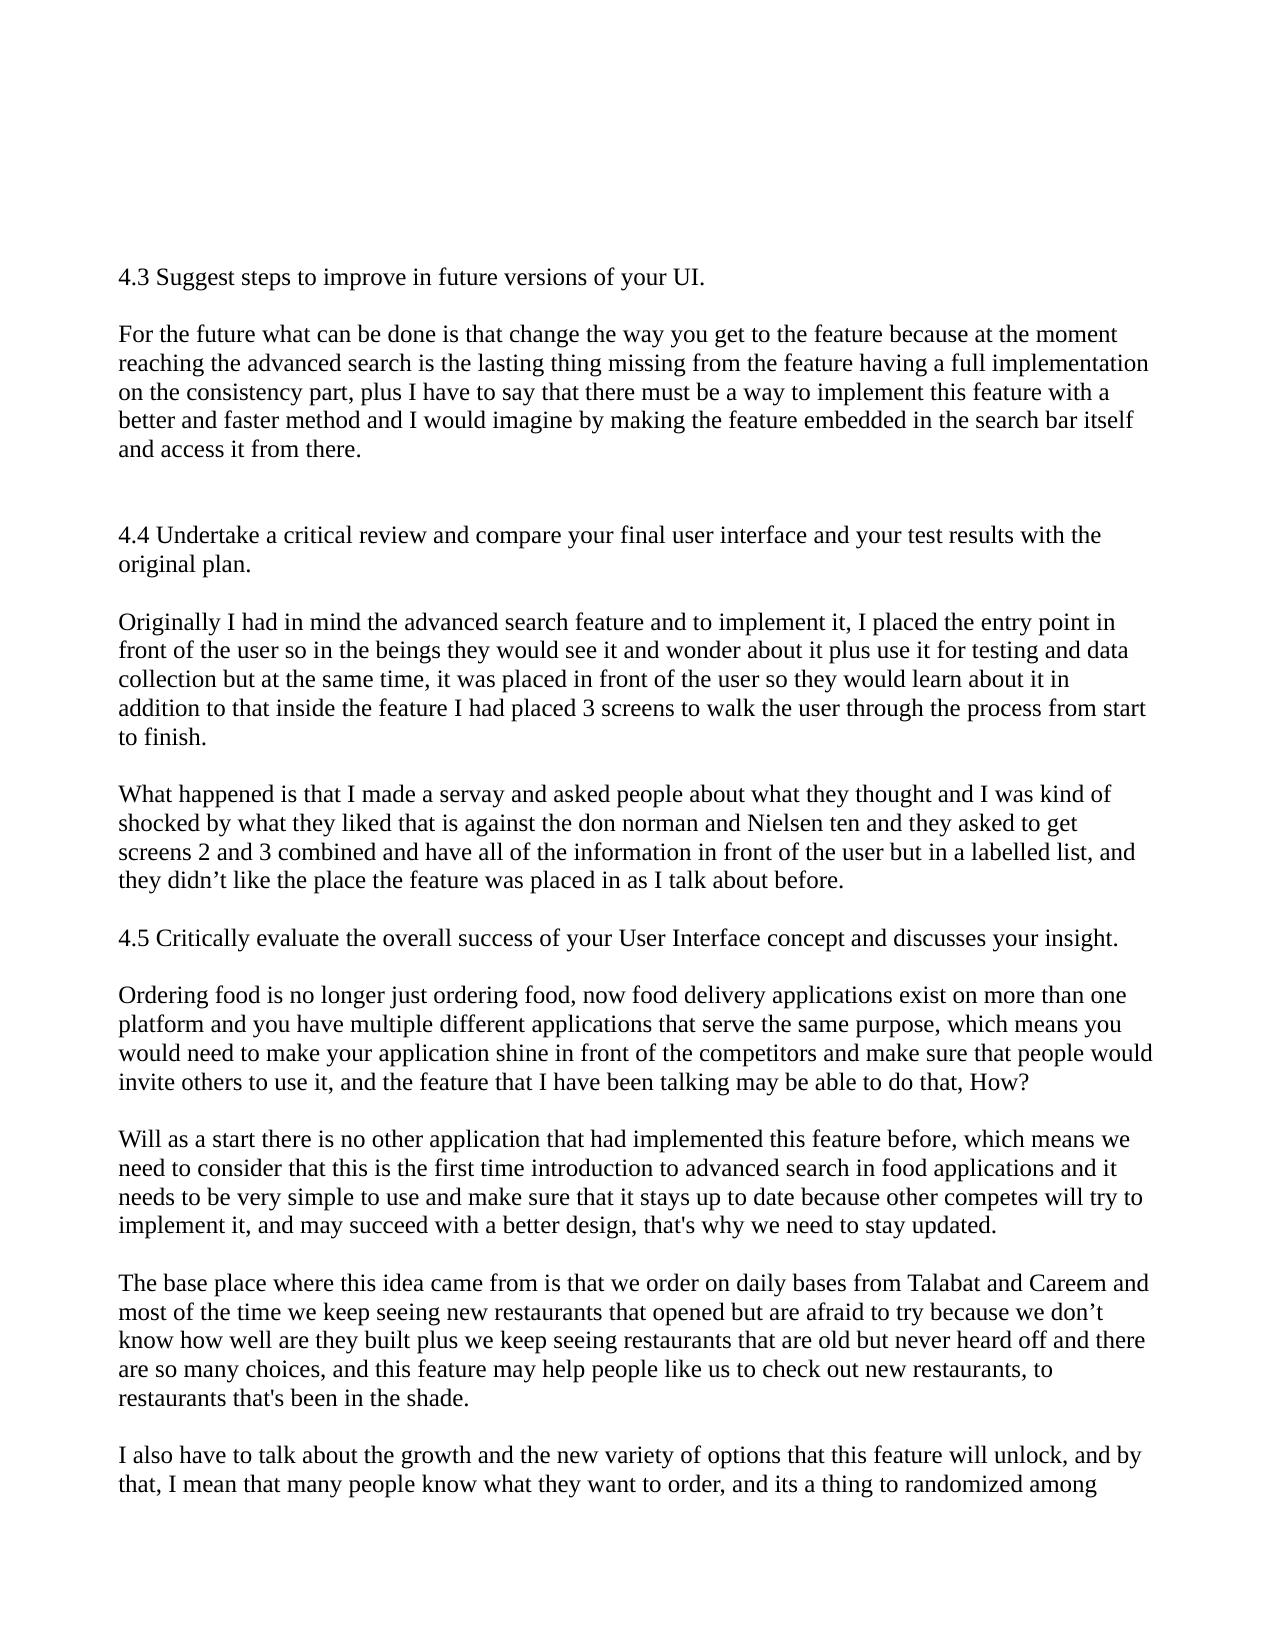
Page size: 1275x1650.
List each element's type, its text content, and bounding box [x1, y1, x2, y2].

text 4.4 Undertake a critical review and compare your final user interface and your test results with the original plan. [118, 521, 1157, 578]
text 4.3 Suggest steps to improve in future versions of your UI. [118, 262, 1157, 291]
text 4.5 Critically evaluate the overall success of your User Interface concept and discusses your insight. [118, 923, 1157, 952]
text For the future what can be done is that change the way you get to the feature because at the moment reaching the advanced search is the lasting thing missing from the feature having a full implementation on the consistency part, plus I have to say that there must be a way to implement this feature with a better and faster method and I would imagine by making the feature embedded in the search bar itself and access it from there. [118, 319, 1157, 463]
text The base place where this idea came from is that we order on daily bases from Talabat and Careem and most of the time we keep seeing new restaurants that opened but are afraid to try because we don’t know how well are they built plus we keep seeing restaurants that are old but never heard off and there are so many choices, and this feature may help people like us to check out new restaurants, to restaurants that's been in the shade. [118, 1268, 1157, 1412]
text Originally I had in mind the advanced search feature and to implement it, I placed the entry point in front of the user so in the beings they would see it and wonder about it plus use it for testing and data collection but at the same time, it was placed in front of the user so they would learn about it in addition to that inside the feature I had placed 3 screens to walk the user through the process from start to finish. [118, 607, 1157, 751]
text Will as a start there is no other application that had implemented this feature before, which means we need to consider that this is the first time introduction to advanced search in food applications and it needs to be very simple to use and make sure that it stays up to date because other competes will try to implement it, and may succeed with a better design, that's why we need to stay updated. [118, 1124, 1157, 1239]
text What happened is that I made a servay and asked people about what they thought and I was kind of shocked by what they liked that is against the don norman and Nielsen ten and they asked to get screens 2 and 3 combined and have all of the information in front of the user but in a labelled list, and they didn’t like the place the feature was placed in as I talk about before. [118, 779, 1157, 894]
text I also have to talk about the growth and the new variety of options that this feature will unlock, and by that, I mean that many people know what they want to order, and its a thing to randomized among [118, 1441, 1157, 1498]
text Ordering food is no longer just ordering food, now food delivery applications exist on more than one platform and you have multiple different applications that serve the same purpose, which means you would need to make your application shine in front of the competitors and make sure that people would invite others to use it, and the feature that I have been talking may be able to do that, How? [118, 981, 1157, 1096]
